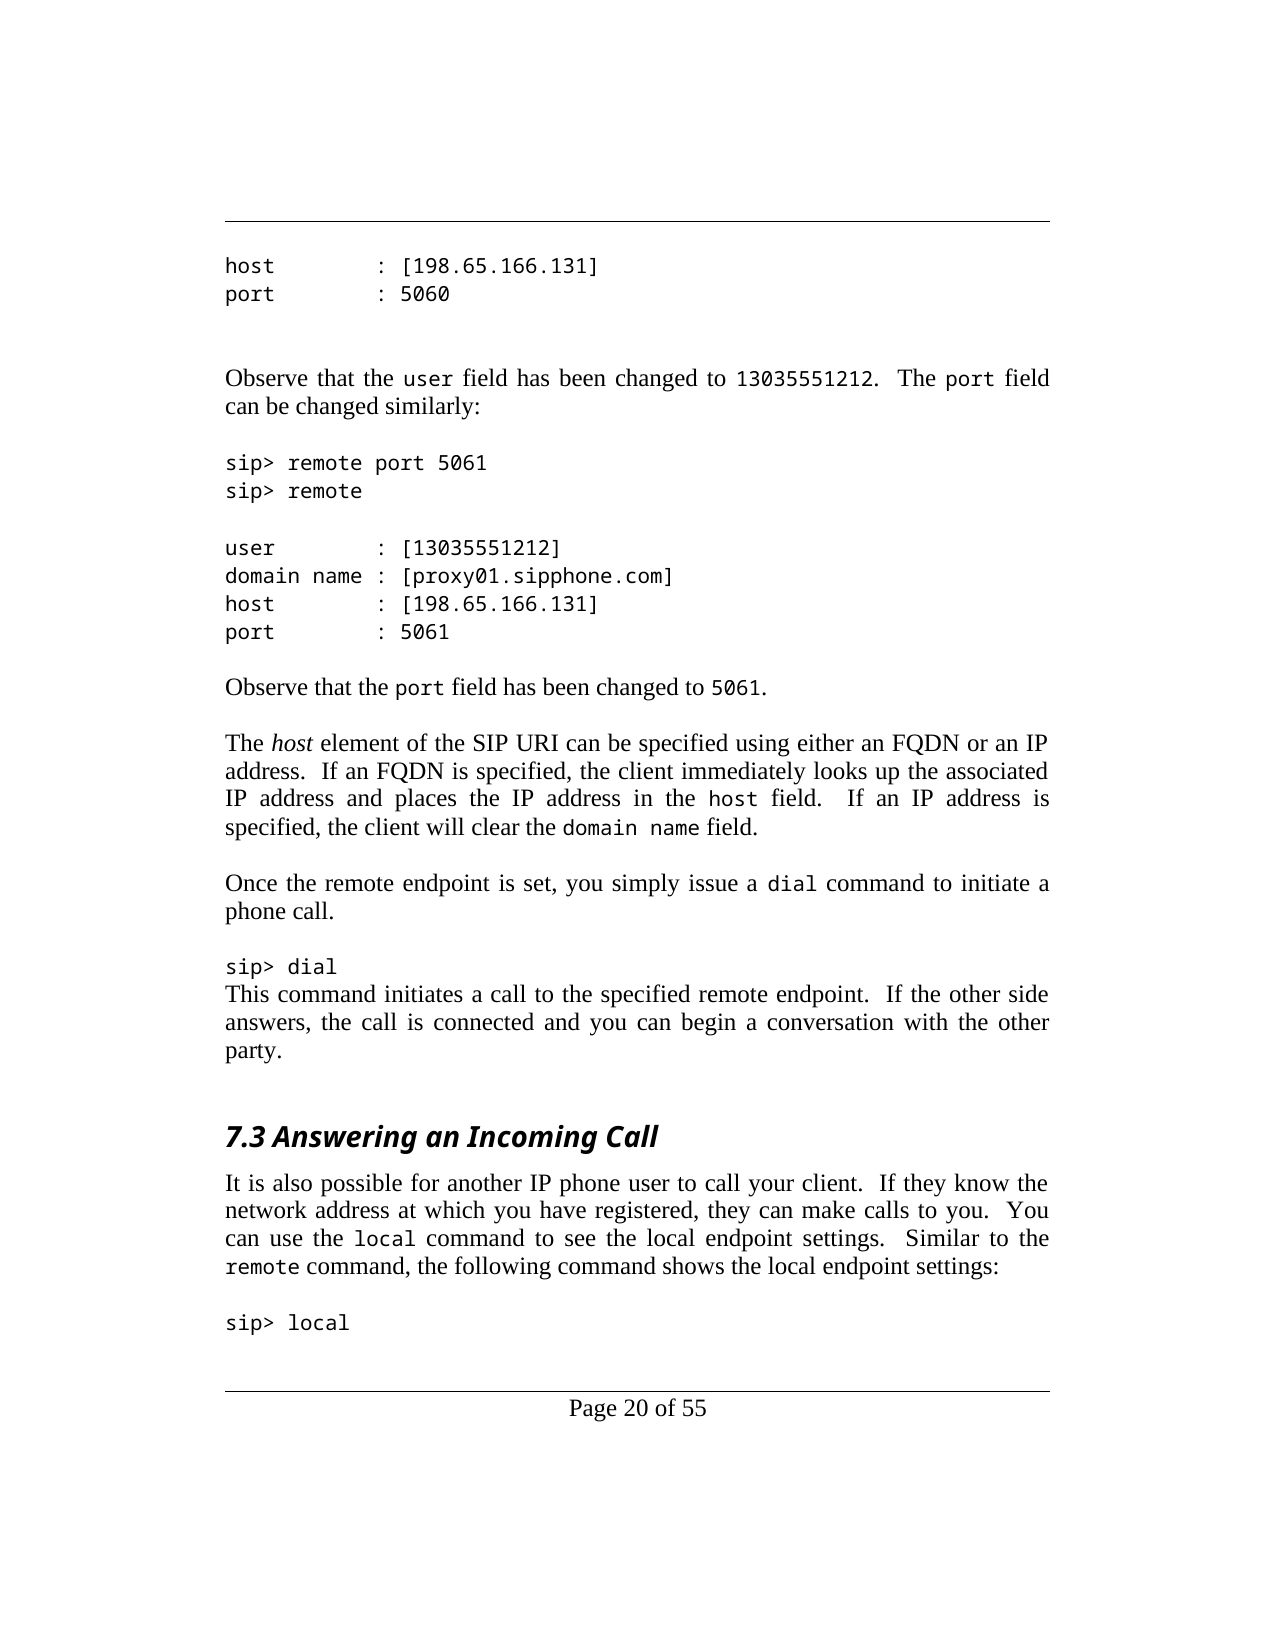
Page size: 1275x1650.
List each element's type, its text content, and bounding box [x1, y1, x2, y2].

text sip> remote port 5061 [225, 448, 1050, 476]
text This command initiates a call to the specified remote endpoint. If the other side answers, the call is connected and you can begin a conversation with the other party. [225, 981, 1050, 1064]
text sip> dial [225, 952, 1050, 981]
text It is also possible for another IP phone user to call your client. If they know the network address at which you have registered, they can make calls to you. You can use the local command to see the local endpoint settings. Similar to the remote command, the following command shows the local endpoint settings: [225, 1169, 1050, 1281]
text Observe that the port field has been changed to 5061. [225, 673, 1050, 701]
text port : 5061 [225, 617, 1050, 646]
text sip> local [225, 1308, 1050, 1337]
text port : 5060 [225, 279, 1050, 308]
subtitle Answering an Incoming Call [225, 1116, 1050, 1156]
text Observe that the user field has been changed to 13035551212. The port field can be changed similarly: [225, 364, 1050, 420]
text user : [13035551212] [225, 533, 1050, 561]
text host : [198.65.166.131] [225, 589, 1050, 617]
text Once the remote endpoint is set, you simply issue a dial command to initiate a phone call. [225, 869, 1050, 925]
text sip> remote [225, 476, 1050, 504]
text domain name : [proxy01.sipphone.com] [225, 561, 1050, 589]
text The host element of the SIP URI can be specified using either an FQDN or an IP address. If an FQDN is specified, the client immediately looks up the associated IP address and places the IP address in the host field. If an IP address is specified, the client will clear the domain name field. [225, 729, 1050, 841]
text host : [198.65.166.131] [225, 251, 1050, 279]
